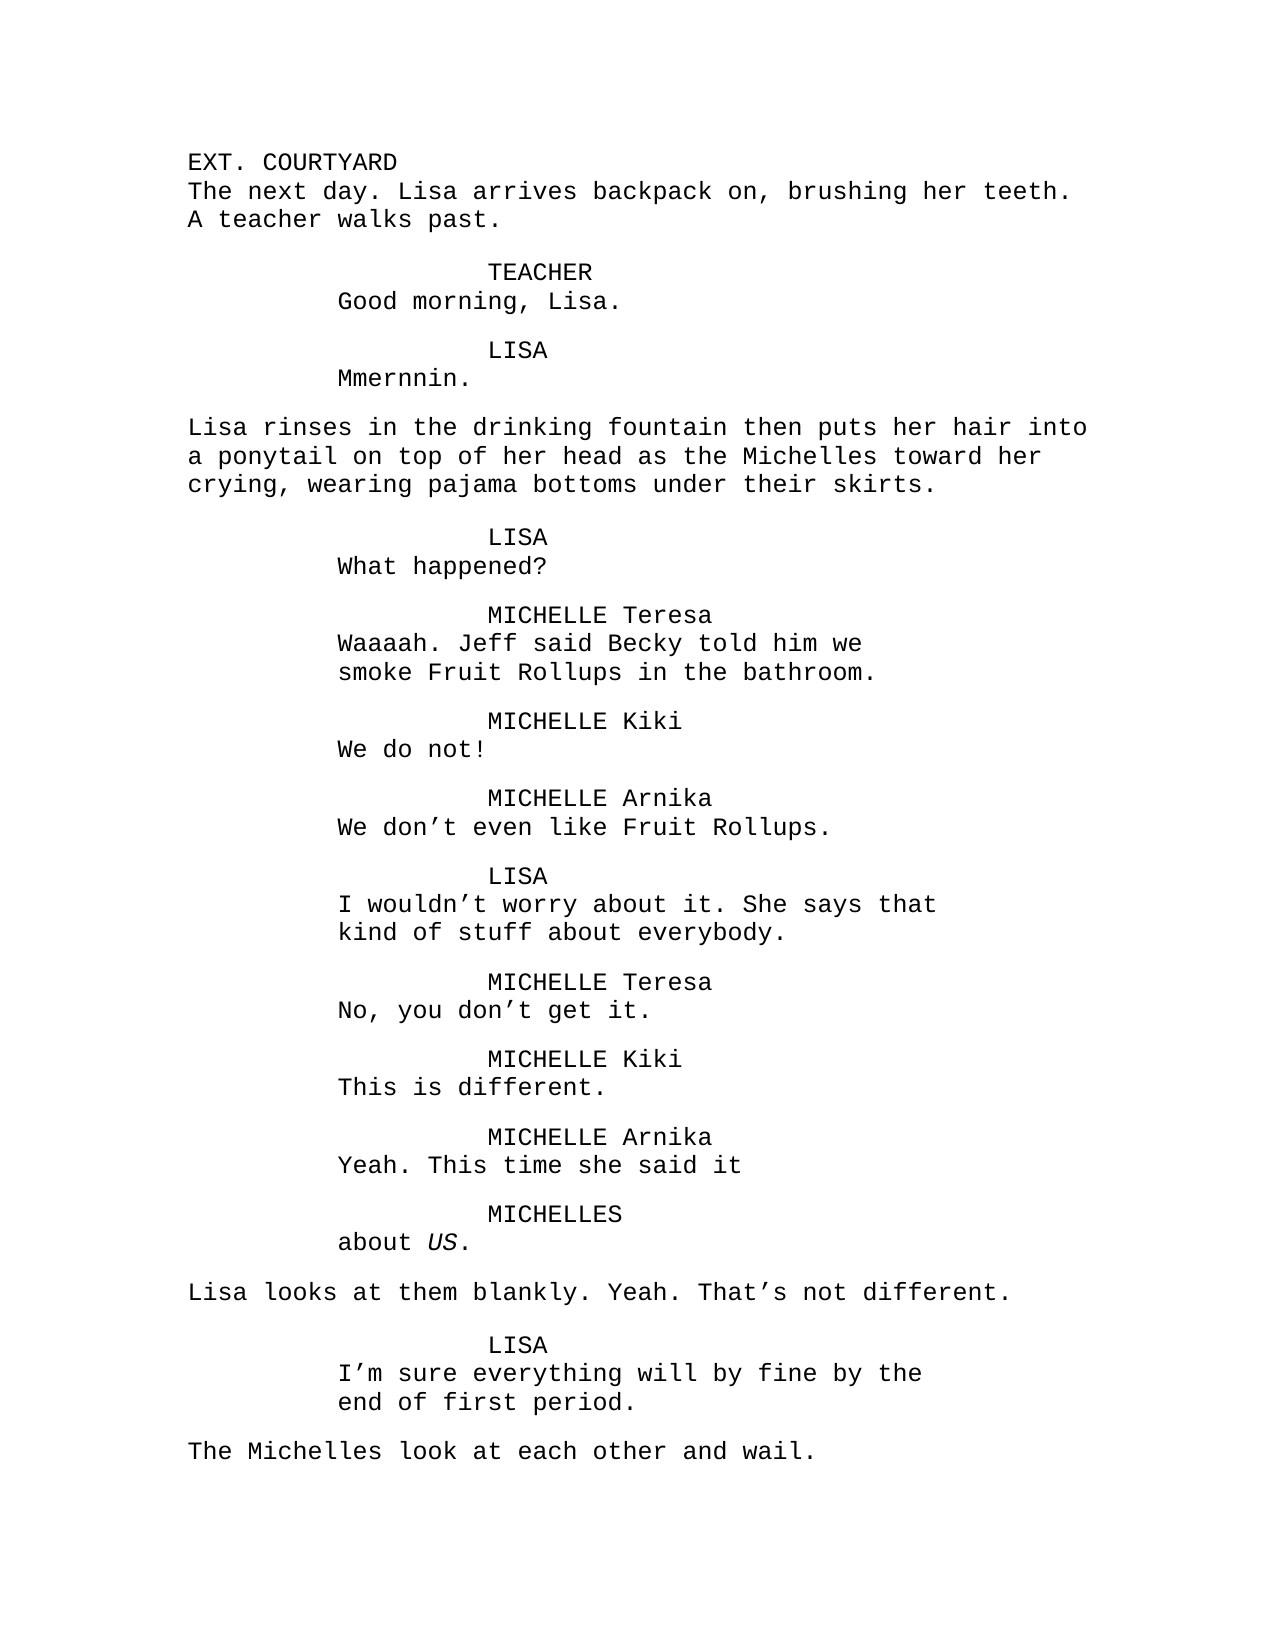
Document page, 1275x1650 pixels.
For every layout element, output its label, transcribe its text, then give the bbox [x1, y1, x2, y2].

text Yeah. This time she said it [337, 1152, 937, 1181]
text LISA [187, 863, 1087, 892]
subtitle EXT. COURTYARD [187, 150, 1087, 178]
text LISA [187, 1332, 1087, 1361]
text Mmernnin. [337, 366, 937, 394]
text MICHELLE Kiki [187, 708, 1087, 737]
text Good morning, Lisa. [337, 288, 937, 317]
text Lisa rinses in the drinking fountain then puts her hair into a ponytail on top of her head as the Michelles toward her crying, wearing pajama bottoms under their skirts. [187, 415, 1087, 500]
text MICHELLE Kiki [187, 1047, 1087, 1075]
text MICHELLE Teresa [187, 602, 1087, 631]
text I wouldn’t worry about it. She says that kind of stuff about everybody. [337, 892, 937, 948]
text No, you don’t get it. [337, 997, 937, 1026]
text I’m sure everything will by fine by the end of first period. [337, 1361, 937, 1417]
text What happened? [337, 553, 937, 582]
text The next day. Lisa arrives backpack on, brushing her teeth. A teacher walks past. [187, 178, 1087, 235]
text This is different. [337, 1075, 937, 1103]
text TEACHER [187, 260, 1087, 288]
text LISA [187, 525, 1087, 553]
text about US. [337, 1230, 937, 1258]
text We do not! [337, 737, 937, 765]
text We don’t even like Fruit Rollups. [337, 814, 937, 842]
text MICHELLE Teresa [187, 969, 1087, 997]
text Waaaah. Jeff said Becky told him we smoke Fruit Rollups in the bathroom. [337, 631, 937, 687]
text The Michelles look at each other and wail. [187, 1438, 1087, 1467]
text MICHELLE Arnika [187, 1124, 1087, 1152]
text Lisa looks at them blankly. Yeah. That’s not different. [187, 1279, 1087, 1307]
text MICHELLES [187, 1202, 1087, 1230]
text LISA [187, 337, 1087, 366]
text MICHELLE Arnika [187, 786, 1087, 814]
